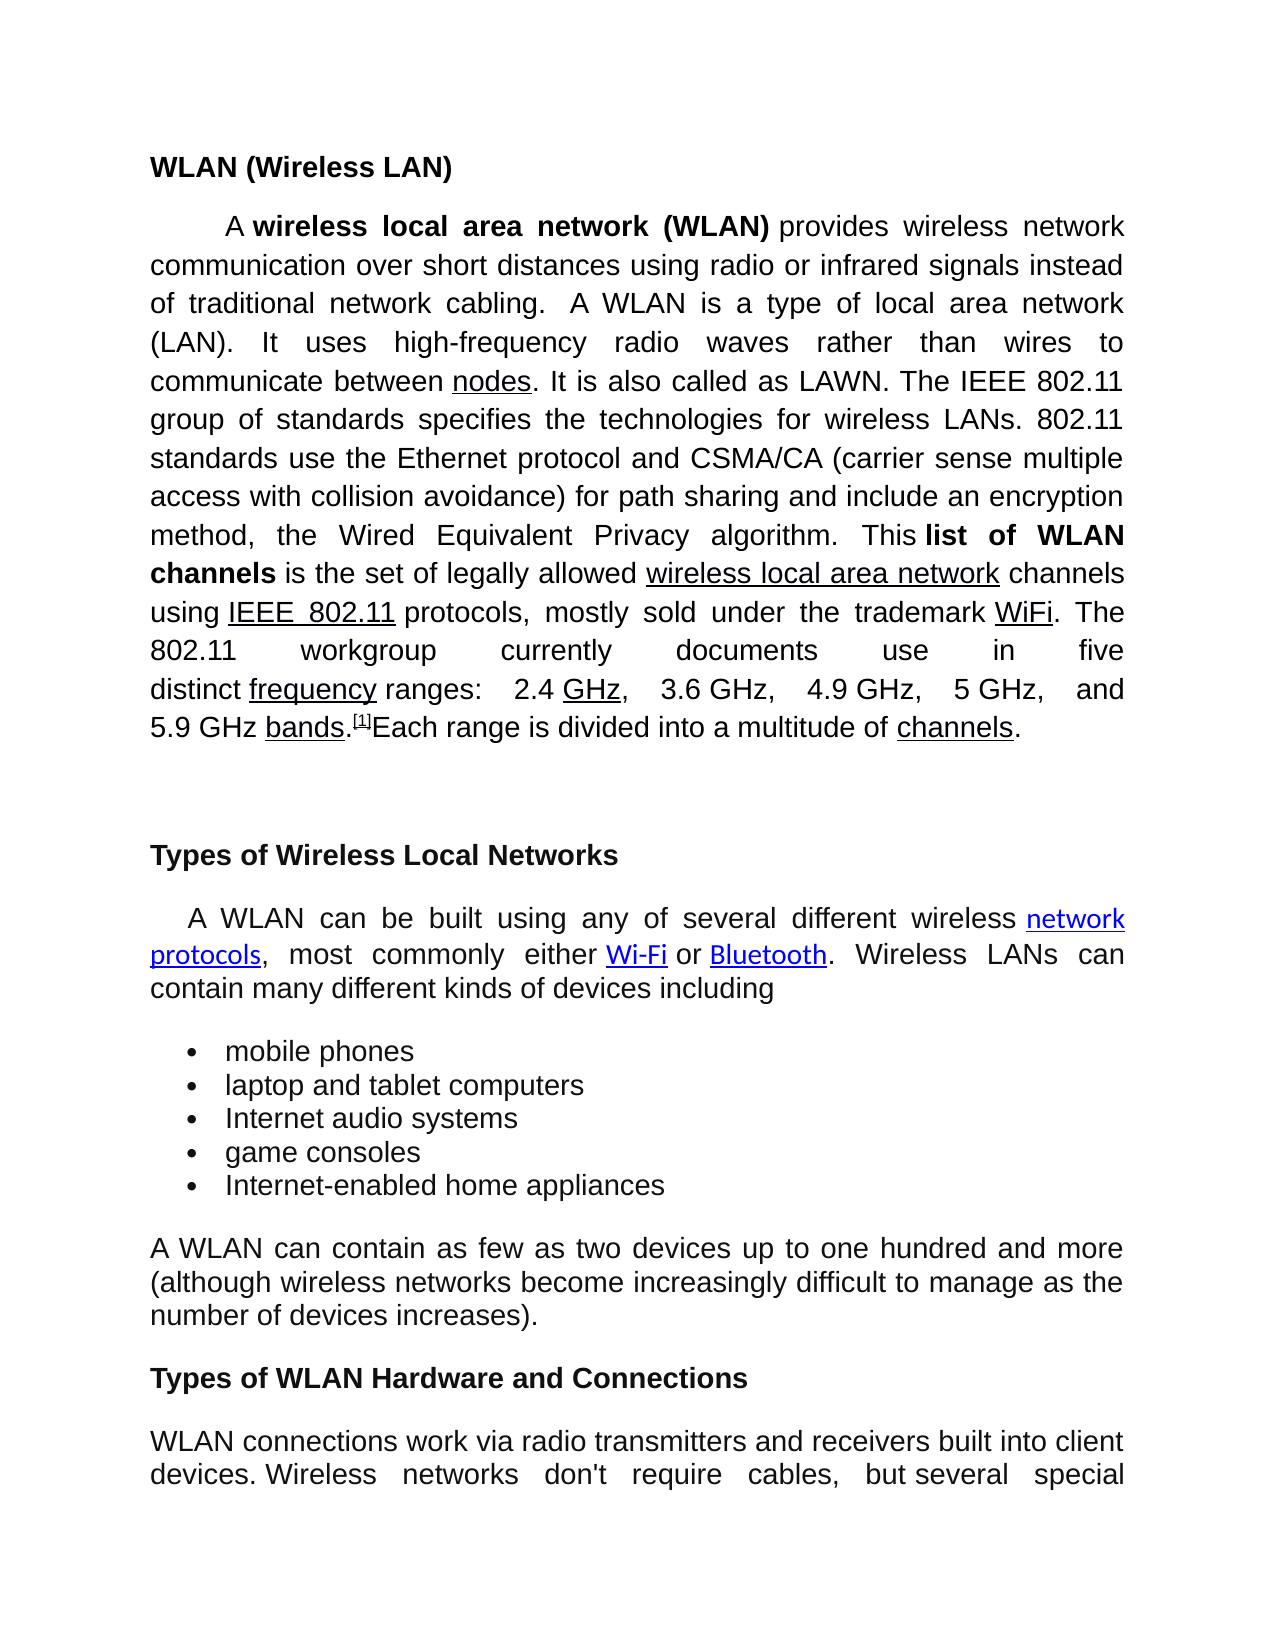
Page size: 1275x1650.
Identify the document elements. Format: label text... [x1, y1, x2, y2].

subtitle Types of WLAN Hardware and Connections [150, 1361, 1125, 1394]
subtitle Types of Wireless Local Networks [150, 837, 1125, 871]
list mobile phones [187, 1034, 1125, 1068]
text WLAN (Wireless LAN) [150, 150, 1125, 183]
list laptop and tablet computers [187, 1068, 1125, 1101]
list Internet-enabled home appliances [187, 1168, 1125, 1202]
text WLAN connections work via radio transmitters and receivers built into client devices. Wireless networks don't require cables, but several special [150, 1423, 1125, 1491]
subtitle A WLAN can be built using any of several different wireless network protocols, most commonly either Wi-Fi or Bluetooth. Wireless LANs can contain many different kinds of devices including [150, 900, 1125, 1005]
text A WLAN can contain as few as two devices up to one hundred and more (although wireless networks become increasingly difficult to manage as the number of devices increases). [150, 1231, 1125, 1332]
list game consoles [187, 1135, 1125, 1168]
list Internet audio systems [187, 1101, 1125, 1135]
text A wireless local area network (WLAN) provides wireless network communication over short distances using radio or infrared signals instead of traditional network cabling. A WLAN is a type of local area network (LAN). It uses high-frequency radio waves rather than wires to communicate between nodes. It is also called as LAWN. The IEEE 802.11 group of standards specifies the technologies for wireless LANs. 802.11 standards use the Ethernet protocol and CSMA/CA (carrier sense multiple access with collision avoidance) for path sharing and include an encryption method, the Wired Equivalent Privacy algorithm. This list of WLAN channels is the set of legally allowed wireless local area network channels using IEEE 802.11 protocols, mostly sold under the trademark WiFi. The 802.11 workgroup currently documents use in five distinct frequency ranges: 2.4 GHz, 3.6 GHz, 4.9 GHz, 5 GHz, and 5.9 GHz bands.[1]Each range is divided into a multitude of channels. [150, 209, 1125, 744]
